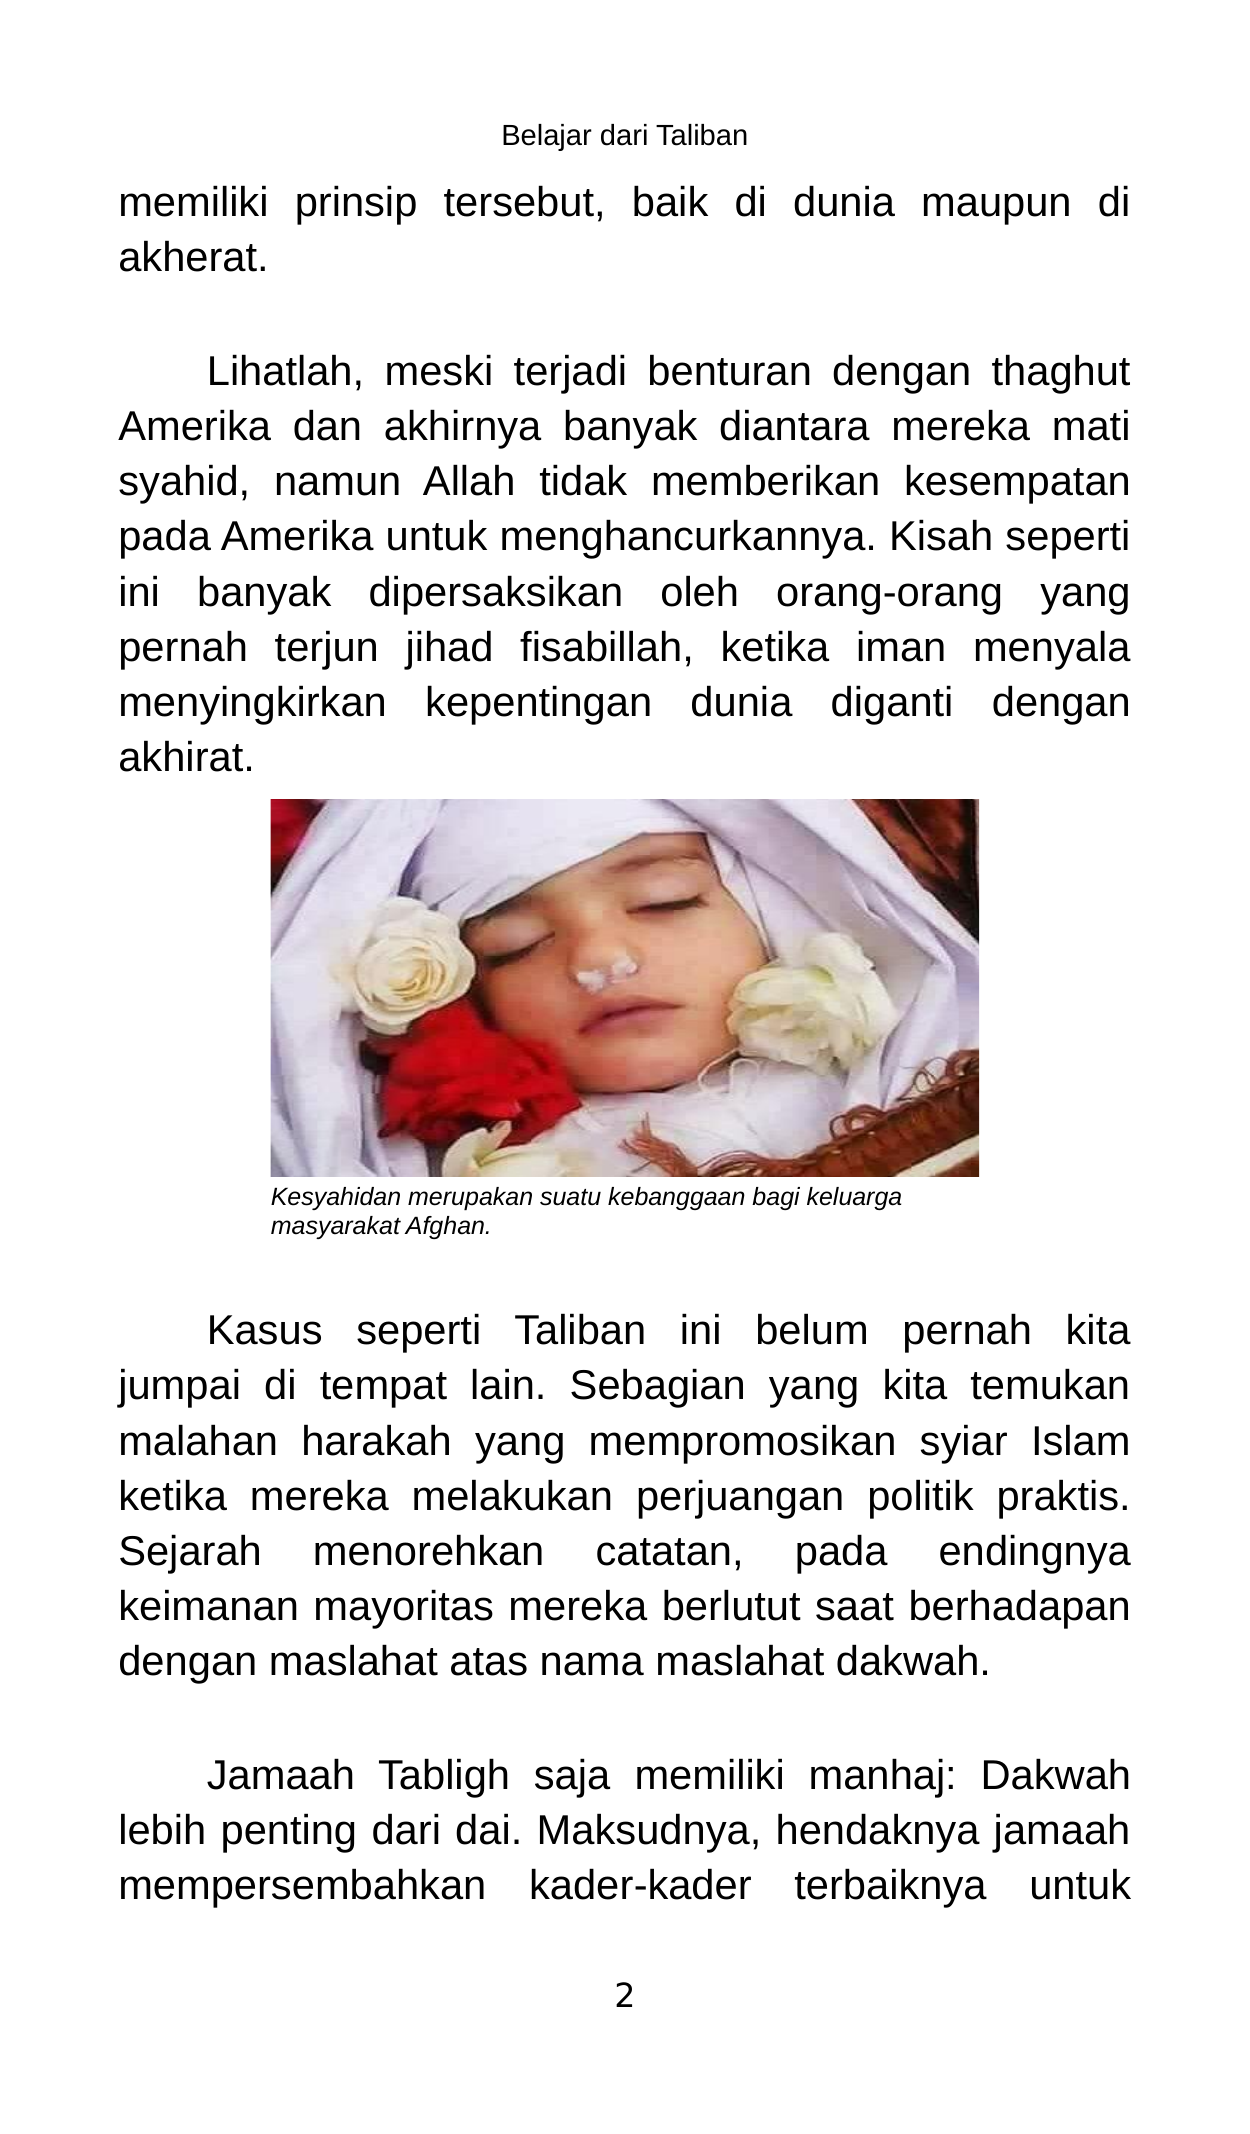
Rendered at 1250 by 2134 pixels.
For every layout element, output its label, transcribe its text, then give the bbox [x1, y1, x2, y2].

text memiliki prinsip tersebut, baik di dunia maupun di akherat. [118, 177, 1131, 280]
picture [270, 799, 980, 1177]
text Kesyahidan merupakan suatu kebanggaan bagi keluarga masyarakat Afghan. [271, 1177, 979, 1239]
text Jamaah Tabligh saja memiliki manhaj: Dakwah lebih penting dari dai. Maksudnya, hendaknya jamaah mempersembahkan kader-kader terbaiknya untuk [118, 1750, 1131, 1908]
text Kasus seperti Taliban ini belum pernah kita jumpai di tempat lain. Sebagian yang kita temukan malahan harakah yang mempromosikan syiar Islam ketika mereka melakukan perjuangan politik praktis. Sejarah menorehkan catatan, pada endingnya keimanan mayoritas mereka berlutut saat berhadapan dengan maslahat atas nama maslahat dakwah. [118, 961, 1131, 1684]
text Lihatlah, meski terjadi benturan dengan thaghut Amerika dan akhirnya banyak diantara mereka mati syahid, namun Allah tidak memberikan kesempatan pada Amerika untuk menghancurkannya. Kisah seperti ini banyak dipersaksikan oleh orang-orang yang pernah terjun jihad fisabillah, ketika iman menyala menyingkirkan kepentingan dunia diganti dengan akhirat. [118, 346, 1131, 780]
